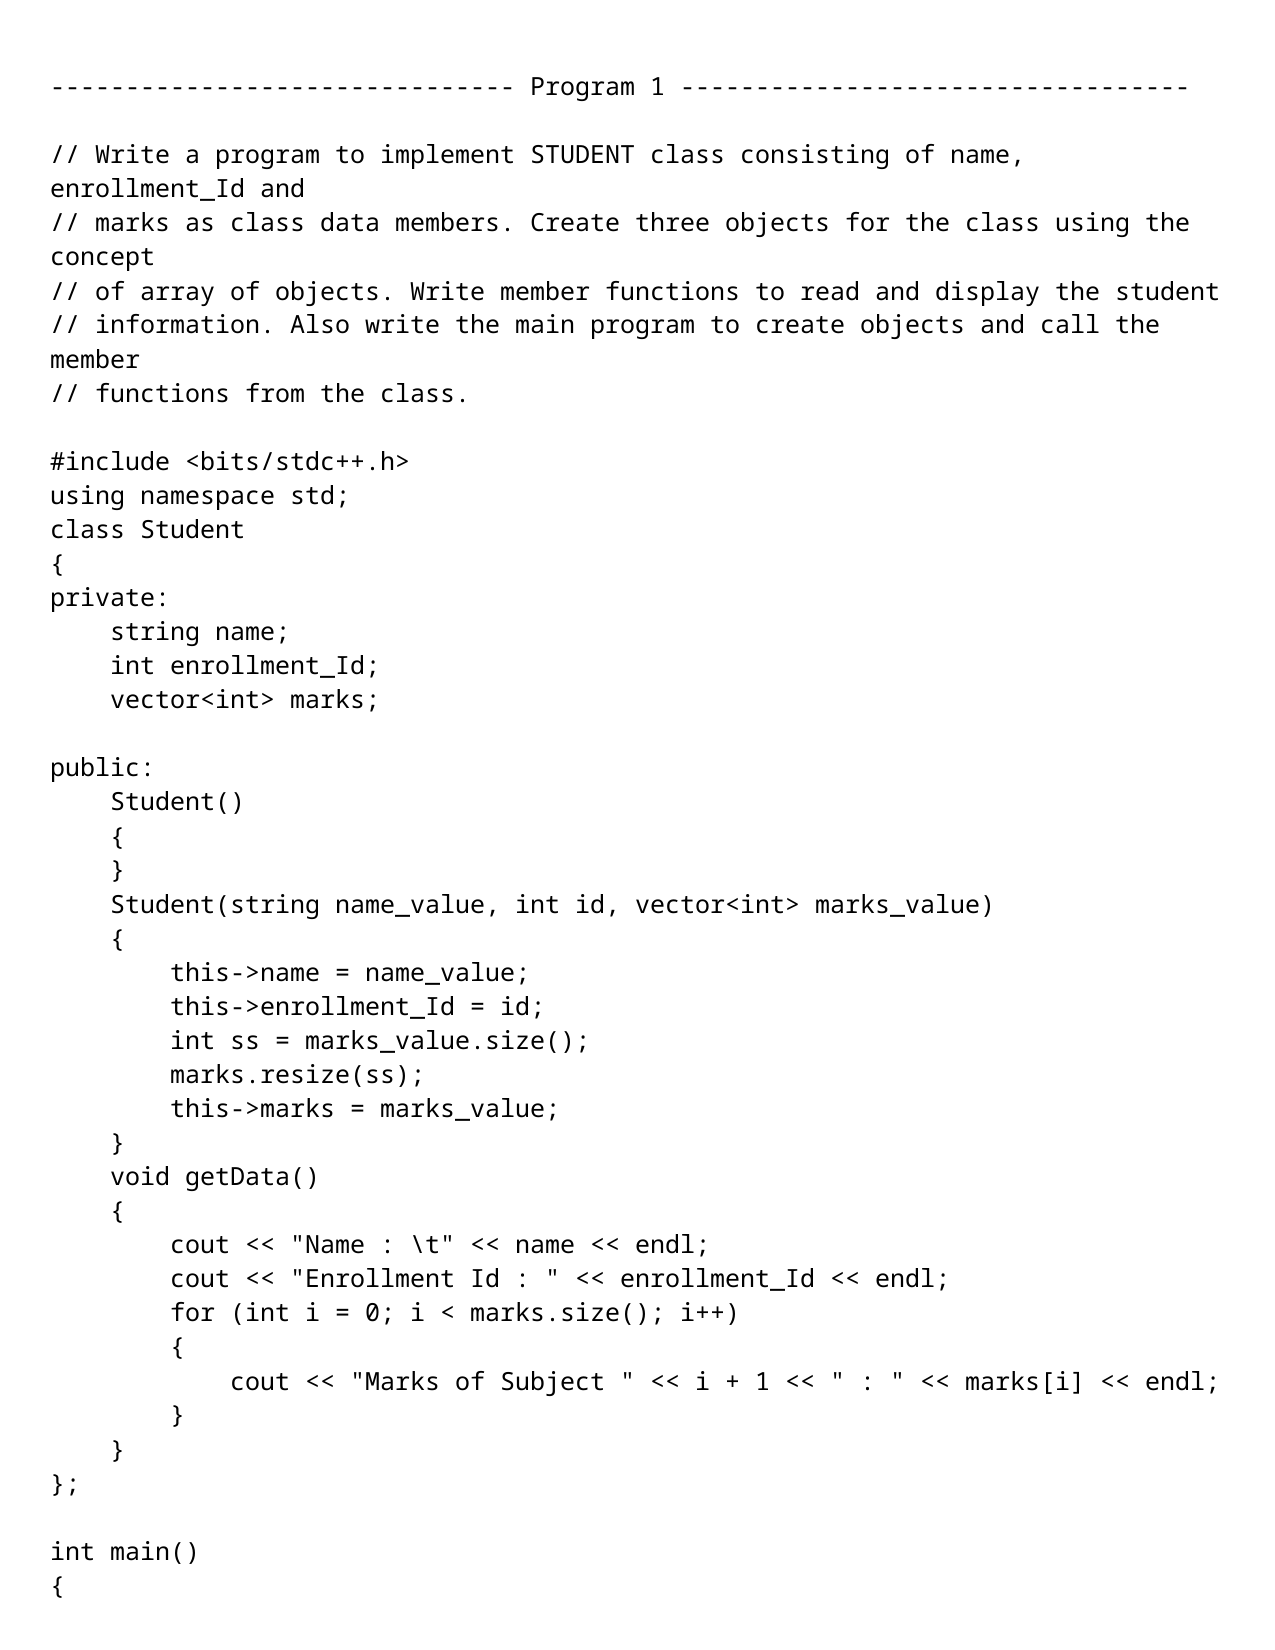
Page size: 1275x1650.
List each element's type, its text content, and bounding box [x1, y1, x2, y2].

text } [50, 852, 1225, 886]
text private: [50, 580, 1225, 614]
text void getData() [50, 1159, 1225, 1193]
text Student(string name_value, int id, vector<int> marks_value) [50, 886, 1225, 920]
text { [50, 1567, 1225, 1602]
text { [50, 818, 1225, 852]
text { [50, 546, 1225, 580]
text { [50, 920, 1225, 954]
text public: [50, 750, 1225, 784]
text } [50, 1397, 1225, 1431]
text #include <bits/stdc++.h> [50, 443, 1225, 477]
text Student() [50, 784, 1225, 818]
text cout << "Enrollment Id : " << enrollment_Id << endl; [50, 1261, 1225, 1295]
text string name; [50, 614, 1225, 648]
text // Write a program to implement STUDENT class consisting of name, enrollment_Id and [50, 137, 1225, 205]
text // functions from the class. [50, 375, 1225, 409]
text this->enrollment_Id = id; [50, 988, 1225, 1022]
text { [50, 1193, 1225, 1227]
text } [50, 1125, 1225, 1159]
text cout << "Marks of Subject " << i + 1 << " : " << marks[i] << endl; [50, 1363, 1225, 1397]
text int ss = marks_value.size(); [50, 1022, 1225, 1057]
text int enrollment_Id; [50, 648, 1225, 682]
text ------------------------------- Program 1 ---------------------------------- [50, 69, 1225, 103]
text using namespace std; [50, 477, 1225, 512]
text marks.resize(ss); [50, 1057, 1225, 1091]
text } [50, 1431, 1225, 1465]
text class Student [50, 512, 1225, 546]
text int main() [50, 1533, 1225, 1567]
text { [50, 1329, 1225, 1363]
text vector<int> marks; [50, 682, 1225, 716]
text cout << "Name : \t" << name << endl; [50, 1227, 1225, 1261]
text // information. Also write the main program to create objects and call the member [50, 307, 1225, 375]
text }; [50, 1465, 1225, 1499]
text for (int i = 0; i < marks.size(); i++) [50, 1295, 1225, 1329]
text // of array of objects. Write member functions to read and display the student [50, 273, 1225, 307]
text // marks as class data members. Create three objects for the class using the concept [50, 205, 1225, 273]
text this->name = name_value; [50, 954, 1225, 988]
text this->marks = marks_value; [50, 1091, 1225, 1125]
